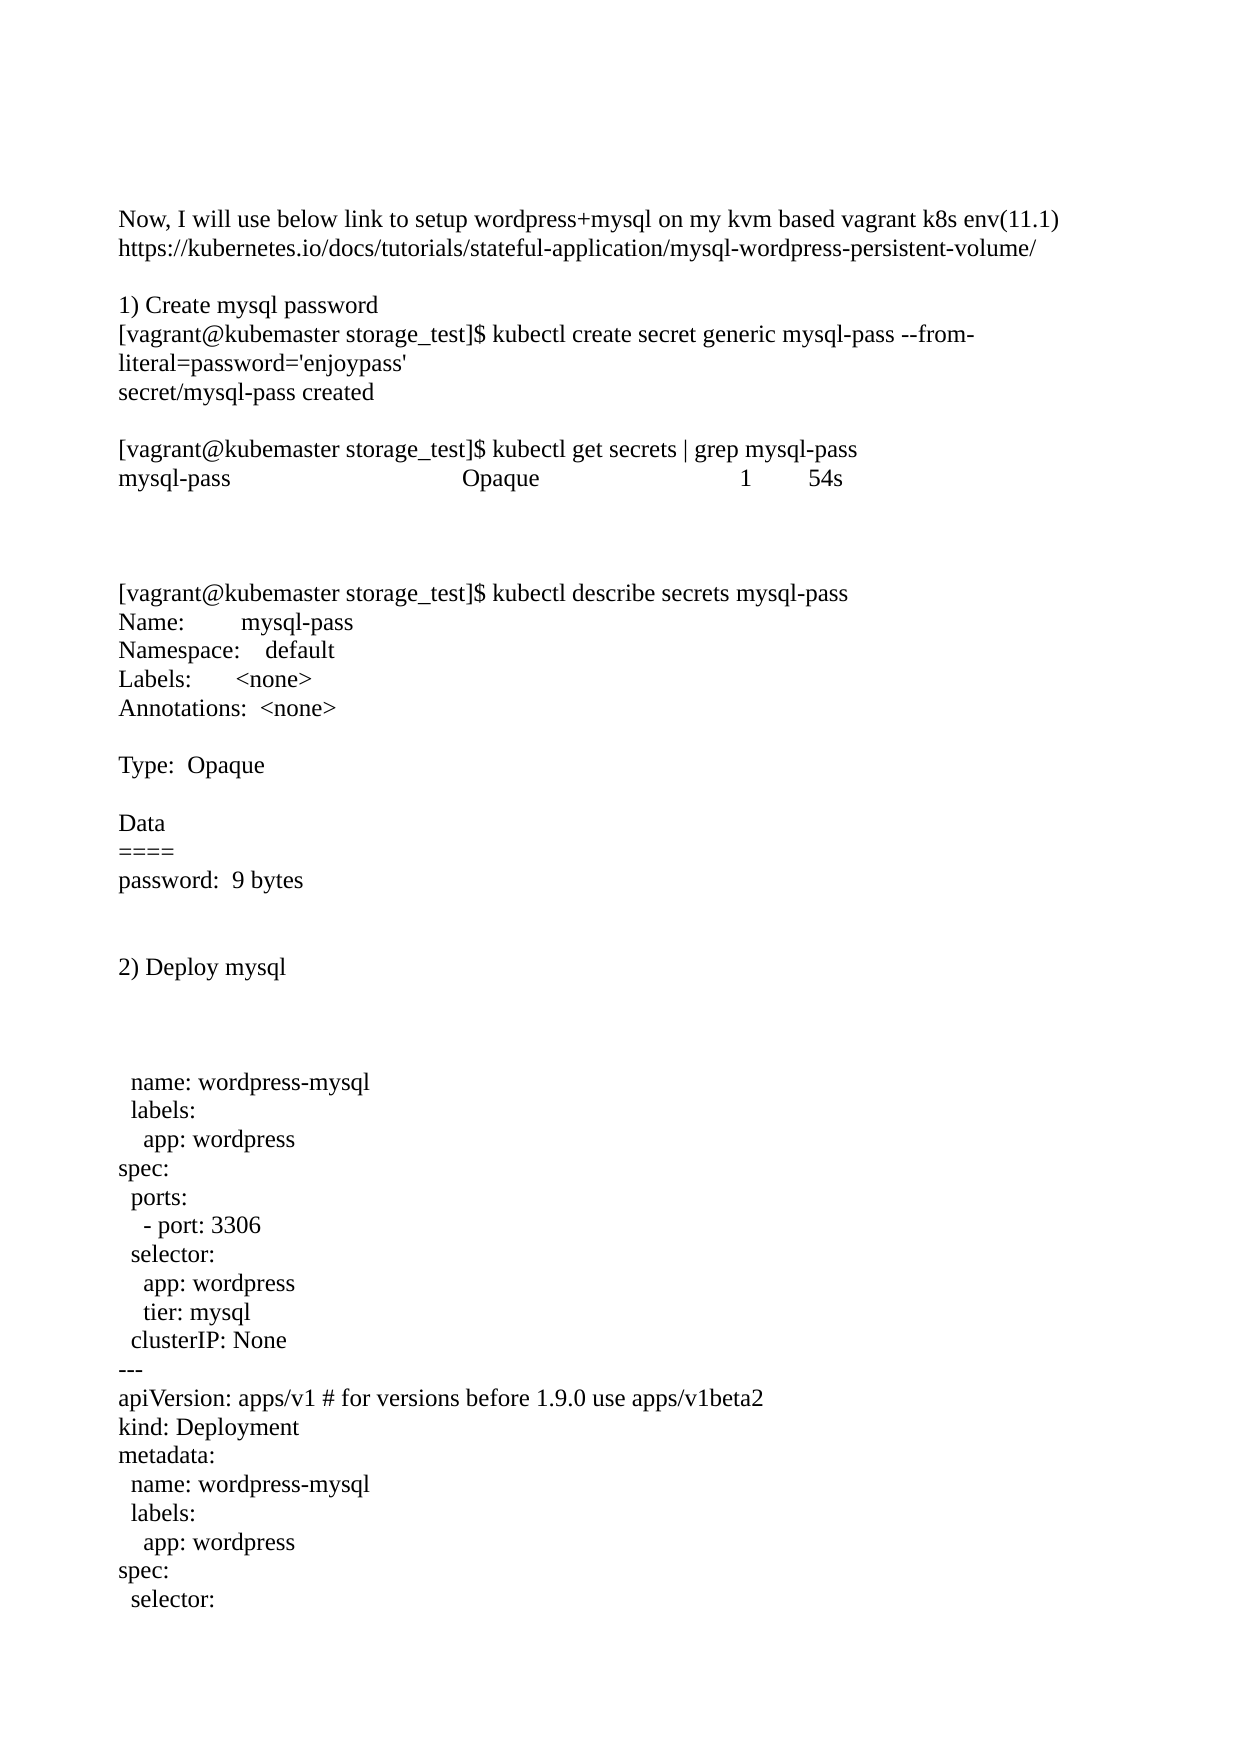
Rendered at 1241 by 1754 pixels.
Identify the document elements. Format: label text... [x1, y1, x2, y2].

text 2) Deploy mysql [118, 952, 1122, 981]
text metadata: [118, 1441, 1122, 1469]
text mysql-pass Opaque 1 54s [118, 463, 1122, 492]
text https://kubernetes.io/docs/tutorials/stateful-application/mysql-wordpress-persistent-volume/ [118, 233, 1122, 262]
text tier: mysql [118, 1297, 1122, 1326]
text name: wordpress-mysql [118, 1469, 1122, 1498]
text password: 9 bytes [118, 866, 1122, 894]
text app: wordpress [118, 1124, 1122, 1153]
text secret/mysql-pass created [118, 377, 1122, 406]
text Type: Opaque [118, 751, 1122, 779]
text ports: [118, 1182, 1122, 1211]
text Name: mysql-pass [118, 607, 1122, 636]
text apiVersion: apps/v1 # for versions before 1.9.0 use apps/v1beta2 [118, 1383, 1122, 1412]
text [vagrant@kubemaster storage_test]$ kubectl describe secrets mysql-pass [118, 578, 1122, 607]
text Now, I will use below link to setup wordpress+mysql on my kvm based vagrant k8s env(11.1) [118, 204, 1122, 233]
text 1) Create mysql password [118, 291, 1122, 319]
text app: wordpress [118, 1527, 1122, 1556]
text --- [118, 1354, 1122, 1383]
text ==== [118, 837, 1122, 866]
text Data [118, 808, 1122, 837]
text spec: [118, 1153, 1122, 1182]
text spec: [118, 1556, 1122, 1584]
text labels: [118, 1498, 1122, 1527]
text labels: [118, 1096, 1122, 1124]
text selector: [118, 1239, 1122, 1268]
text selector: [118, 1584, 1122, 1613]
text clusterIP: None [118, 1326, 1122, 1354]
text [vagrant@kubemaster storage_test]$ kubectl create secret generic mysql-pass --from-literal=password='enjoypass' [118, 319, 1122, 377]
text Namespace: default [118, 636, 1122, 664]
text kind: Deployment [118, 1412, 1122, 1441]
text app: wordpress [118, 1268, 1122, 1297]
text [vagrant@kubemaster storage_test]$ kubectl get secrets | grep mysql-pass [118, 434, 1122, 463]
text Annotations: <none> [118, 693, 1122, 722]
text - port: 3306 [118, 1211, 1122, 1239]
text name: wordpress-mysql [118, 1067, 1122, 1096]
text Labels: <none> [118, 664, 1122, 693]
